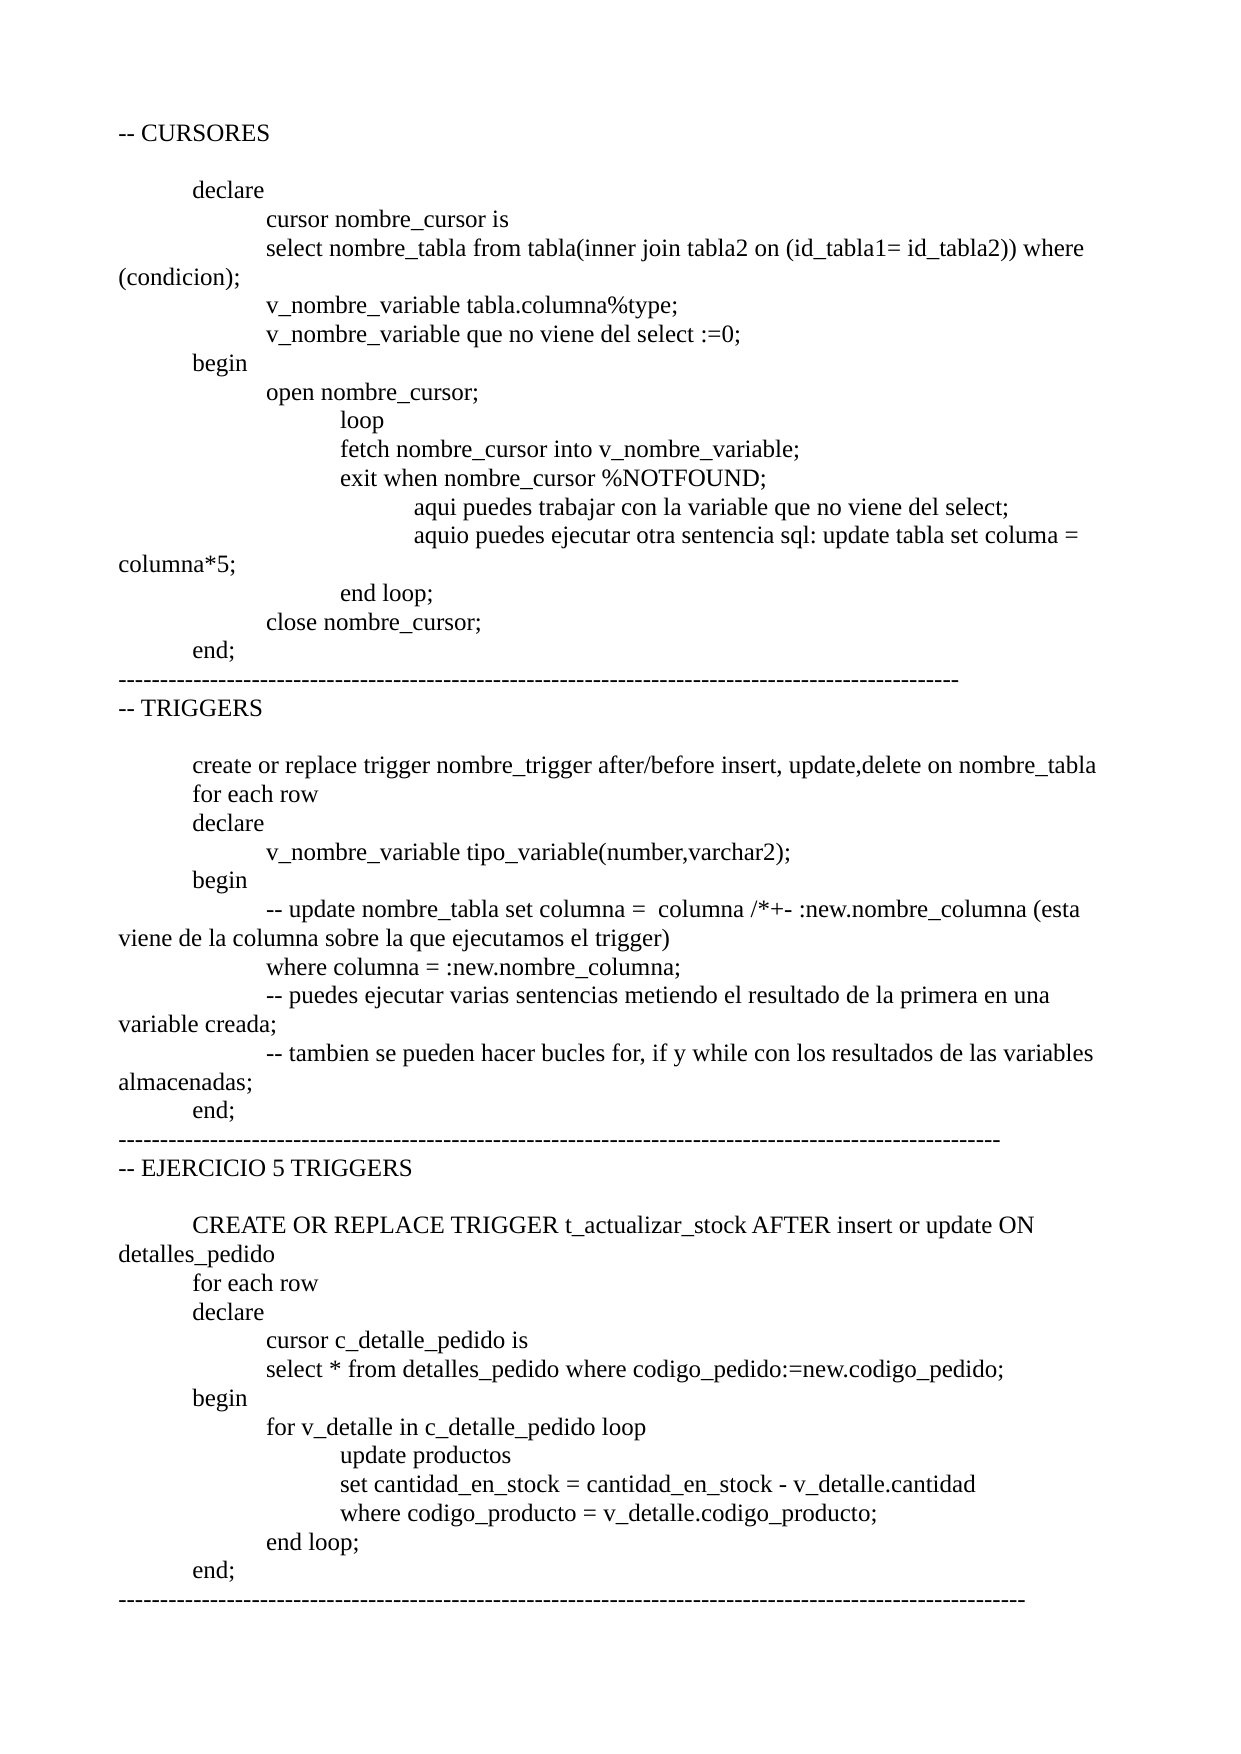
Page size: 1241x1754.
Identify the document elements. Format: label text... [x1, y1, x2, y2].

text -- CURSORES declare cursor nombre_cursor is select nombre_tabla from tabla(inner join tabla2 on (id_tabla1= id_tabla2)) where (condicion); v_nombre_variable tabla.columna%type; v_nombre_variable que no viene del select :=0; begin open nombre_cursor; loop fetch nombre_cursor into v_nombre_variable; exit when nombre_cursor %NOTFOUND; aqui puedes trabajar con la variable que no viene del select; aquio puedes ejecutar otra sentencia sql: update tabla set columa = columna*5; end loop; close nombre_cursor; end; ----------------------------------------------------------------------------------------------------- -- TRIGGERS create or replace trigger nombre_trigger after/before insert, update,delete on nombre_tabla for each row declare v_nombre_variable tipo_variable(number,varchar2); begin -- update nombre_tabla set columna = columna /*+- :new.nombre_columna (esta viene de la columna sobre la que ejecutamos el trigger) where columna = :new.nombre_columna; -- puedes ejecutar varias sentencias metiendo el resultado de la primera en una variable creada; -- tambien se pueden hacer bucles for, if y while con los resultados de las variables almacenadas; end; ---------------------------------------------------------------------------------------------------------- -- EJERCICIO 5 TRIGGERS CREATE OR REPLACE TRIGGER t_actualizar_stock AFTER insert or update ON detalles_pedido for each row declare cursor c_detalle_pedido is select * from detalles_pedido where codigo_pedido:=new.codigo_pedido; begin for v_detalle in c_detalle_pedido loop update productos set cantidad_en_stock = cantidad_en_stock - v_detalle.cantidad where codigo_producto = v_detalle.codigo_producto; end loop; end; ------------------------------------------------------------------------------------------------------------- [118, 118, 1122, 1613]
